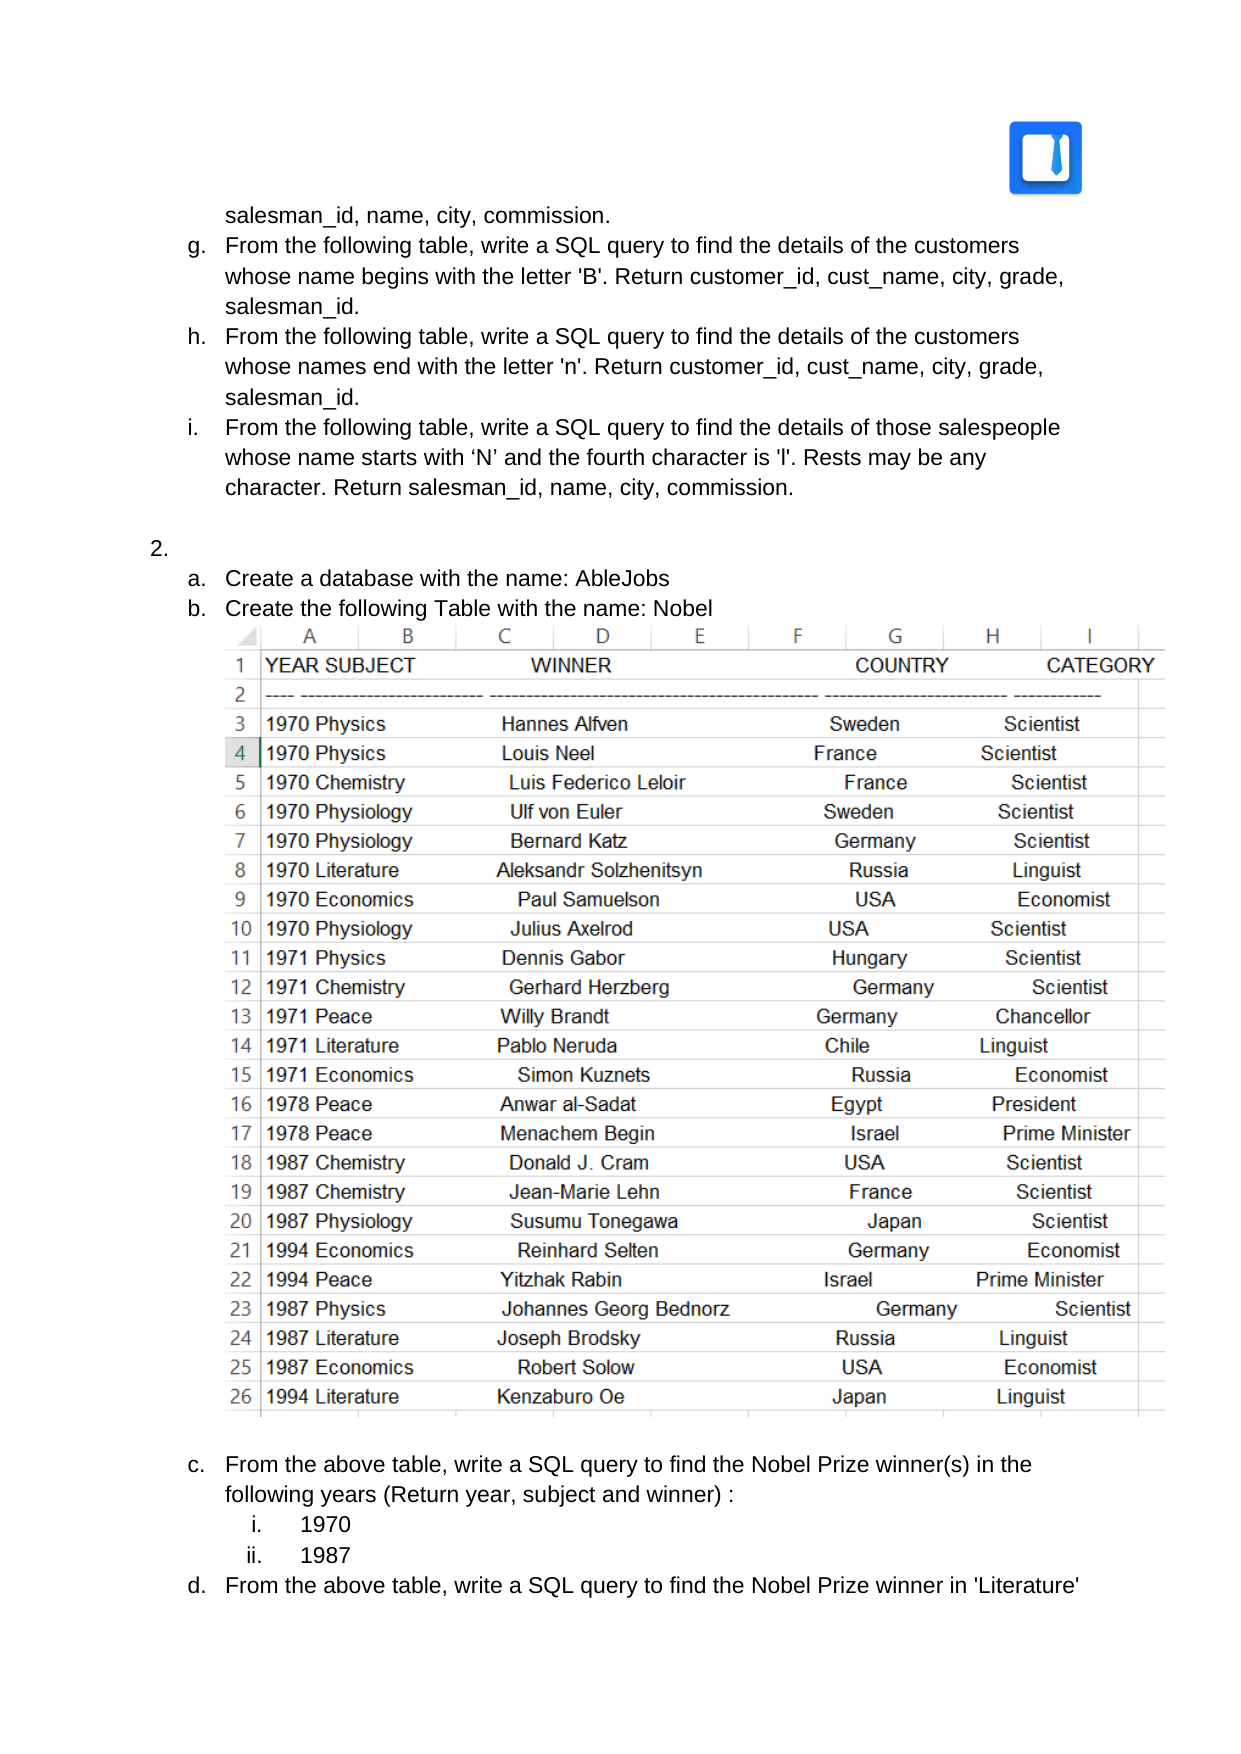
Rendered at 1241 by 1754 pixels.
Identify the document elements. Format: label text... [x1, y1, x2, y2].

picture [225, 625, 1166, 1417]
list From the following table, write a SQL query to find the details of the customers whose names end with the letter 'n'. Return customer_id, cust_name, city, grade, salesman_id. [187, 323, 1090, 410]
picture [1000, 112, 1091, 203]
list salesman_id, name, city, commission. [187, 202, 1090, 229]
list 1970 [262, 1511, 1090, 1538]
text 2. [150, 534, 1090, 561]
list Create a database with the name: AbleJobs [187, 565, 1090, 591]
list From the following table, write a SQL query to find the details of those salespeople whose name starts with ‘N’ and the fourth character is 'l'. Rests may be any character. Return salesman_id, name, city, commission. [187, 414, 1090, 501]
list From the following table, write a SQL query to find the details of the customers whose name begins with the letter 'B'. Return customer_id, cust_name, city, grade, salesman_id. [187, 232, 1090, 319]
list Create the following Table with the name: Nobel [187, 595, 1090, 621]
list From the above table, write a SQL query to find the Nobel Prize winner in 'Literature' [187, 1572, 1090, 1598]
list 1987 [262, 1542, 1090, 1568]
list From the above table, write a SQL query to find the Nobel Prize winner(s) in the following years (Return year, subject and winner) : [187, 1451, 1090, 1507]
